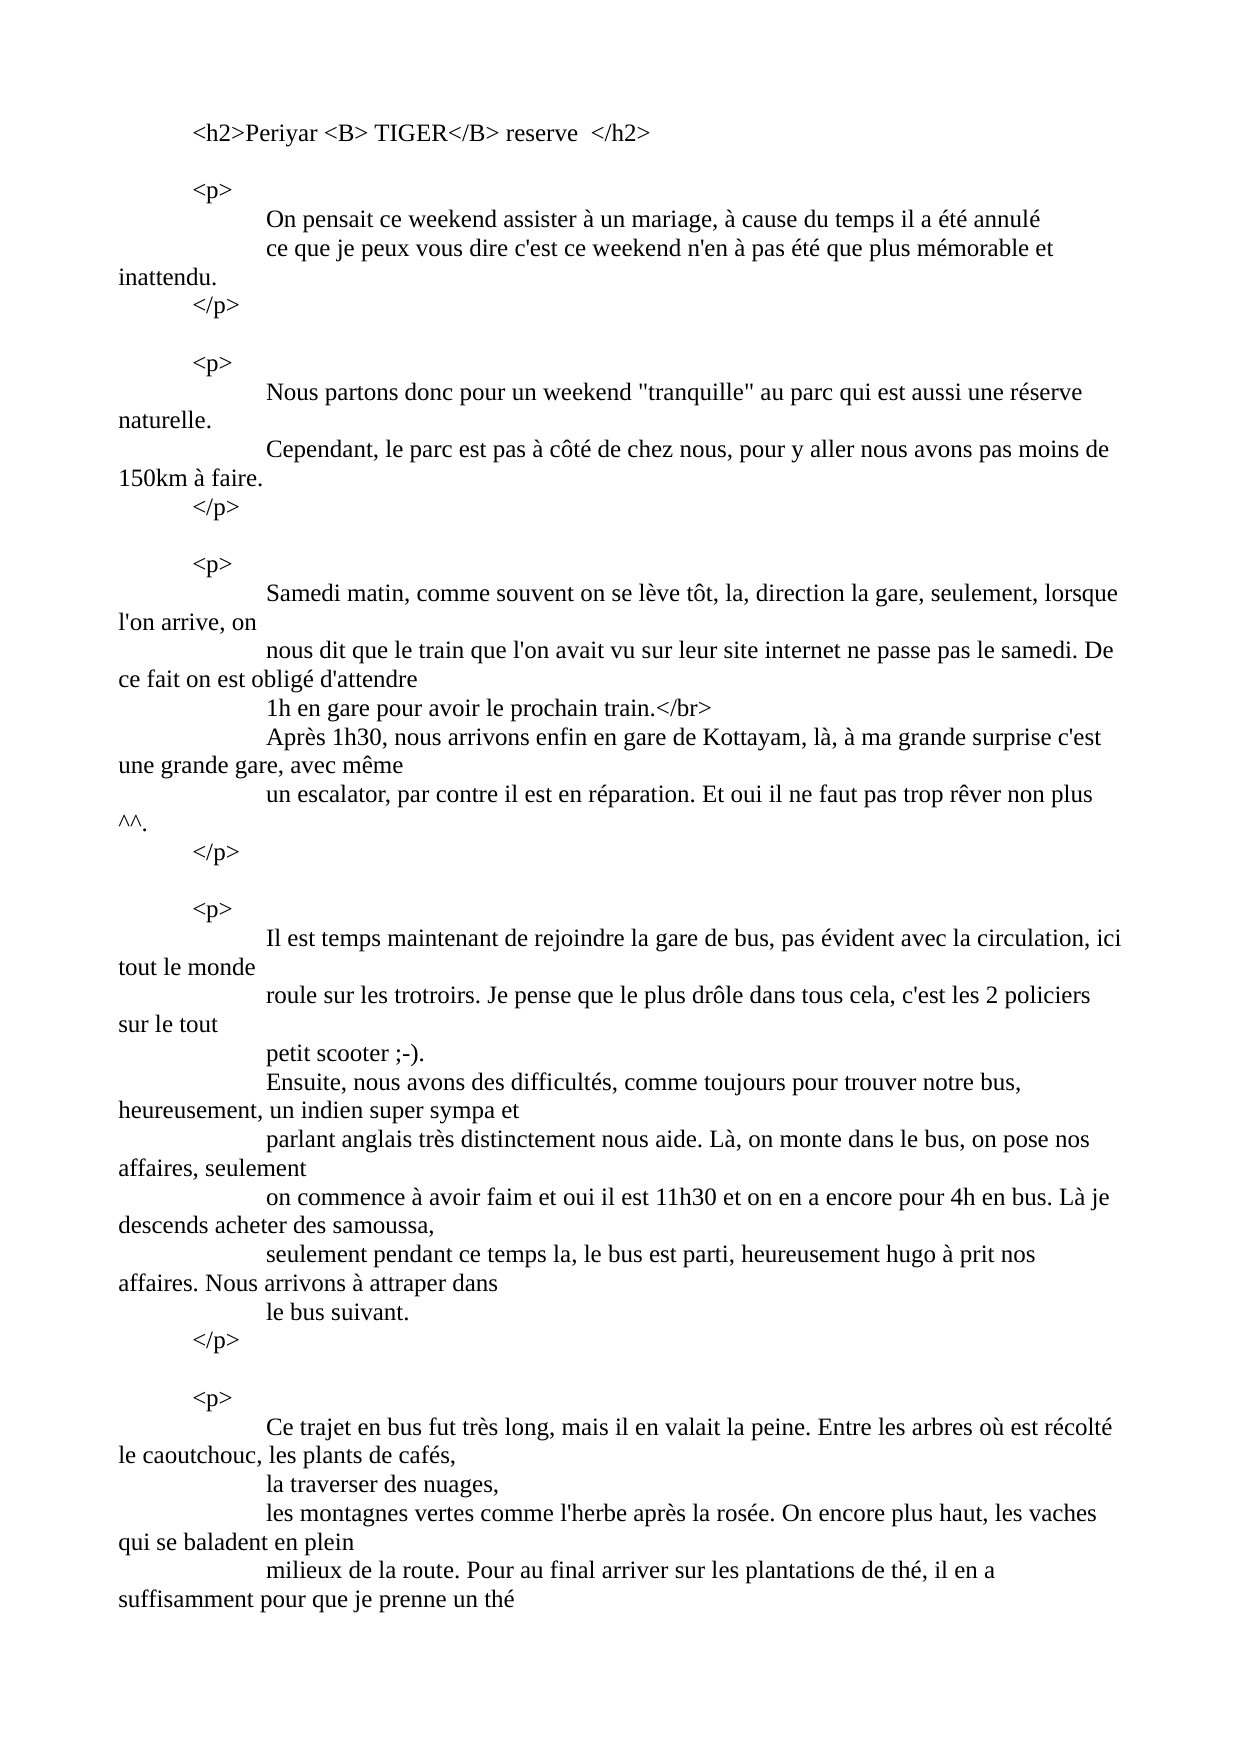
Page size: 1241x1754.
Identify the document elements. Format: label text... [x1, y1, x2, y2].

text la traverser des nuages, [118, 1469, 1122, 1498]
text un escalator, par contre il est en réparation. Et oui il ne faut pas trop rêver non plus ^^. [118, 779, 1122, 837]
text petit scooter ;-). [118, 1038, 1122, 1067]
text </p> [118, 837, 1122, 866]
text 1h en gare pour avoir le prochain train.</br> [118, 693, 1122, 722]
text le bus suivant. [118, 1297, 1122, 1326]
text Ce trajet en bus fut très long, mais il en valait la peine. Entre les arbres où est récolté le caoutchouc, les plants de cafés, [118, 1412, 1122, 1469]
text <p> [118, 894, 1122, 923]
text <p> [118, 549, 1122, 578]
text roule sur les trotroirs. Je pense que le plus drôle dans tous cela, c'est les 2 policiers sur le tout [118, 981, 1122, 1038]
text <p> [118, 176, 1122, 204]
text on commence à avoir faim et oui il est 11h30 et on en a encore pour 4h en bus. Là je descends acheter des samoussa, [118, 1182, 1122, 1239]
text Après 1h30, nous arrivons enfin en gare de Kottayam, là, à ma grande surprise c'est une grande gare, avec même [118, 722, 1122, 779]
text <p> [118, 348, 1122, 377]
text Cependant, le parc est pas à côté de chez nous, pour y aller nous avons pas moins de 150km à faire. [118, 434, 1122, 492]
text <p> [118, 1383, 1122, 1412]
text les montagnes vertes comme l'herbe après la rosée. On encore plus haut, les vaches qui se baladent en plein [118, 1498, 1122, 1556]
text </p> [118, 1326, 1122, 1354]
text On pensait ce weekend assister à un mariage, à cause du temps il a été annulé [118, 204, 1122, 233]
text </p> [118, 291, 1122, 319]
text Nous partons donc pour un weekend "tranquille" au parc qui est aussi une réserve naturelle. [118, 377, 1122, 434]
text seulement pendant ce temps la, le bus est parti, heureusement hugo à prit nos affaires. Nous arrivons à attraper dans [118, 1239, 1122, 1297]
text nous dit que le train que l'on avait vu sur leur site internet ne passe pas le samedi. De ce fait on est obligé d'attendre [118, 636, 1122, 693]
text parlant anglais très distinctement nous aide. Là, on monte dans le bus, on pose nos affaires, seulement [118, 1124, 1122, 1182]
text <h2>Periyar <B> TIGER</B> reserve </h2> [118, 118, 1122, 147]
text milieux de la route. Pour au final arriver sur les plantations de thé, il en a suffisamment pour que je prenne un thé [118, 1556, 1122, 1613]
text ce que je peux vous dire c'est ce weekend n'en à pas été que plus mémorable et inattendu. [118, 233, 1122, 291]
text </p> [118, 492, 1122, 521]
text Samedi matin, comme souvent on se lève tôt, la, direction la gare, seulement, lorsque l'on arrive, on [118, 578, 1122, 636]
text Il est temps maintenant de rejoindre la gare de bus, pas évident avec la circulation, ici tout le monde [118, 923, 1122, 981]
text Ensuite, nous avons des difficultés, comme toujours pour trouver notre bus, heureusement, un indien super sympa et [118, 1067, 1122, 1124]
